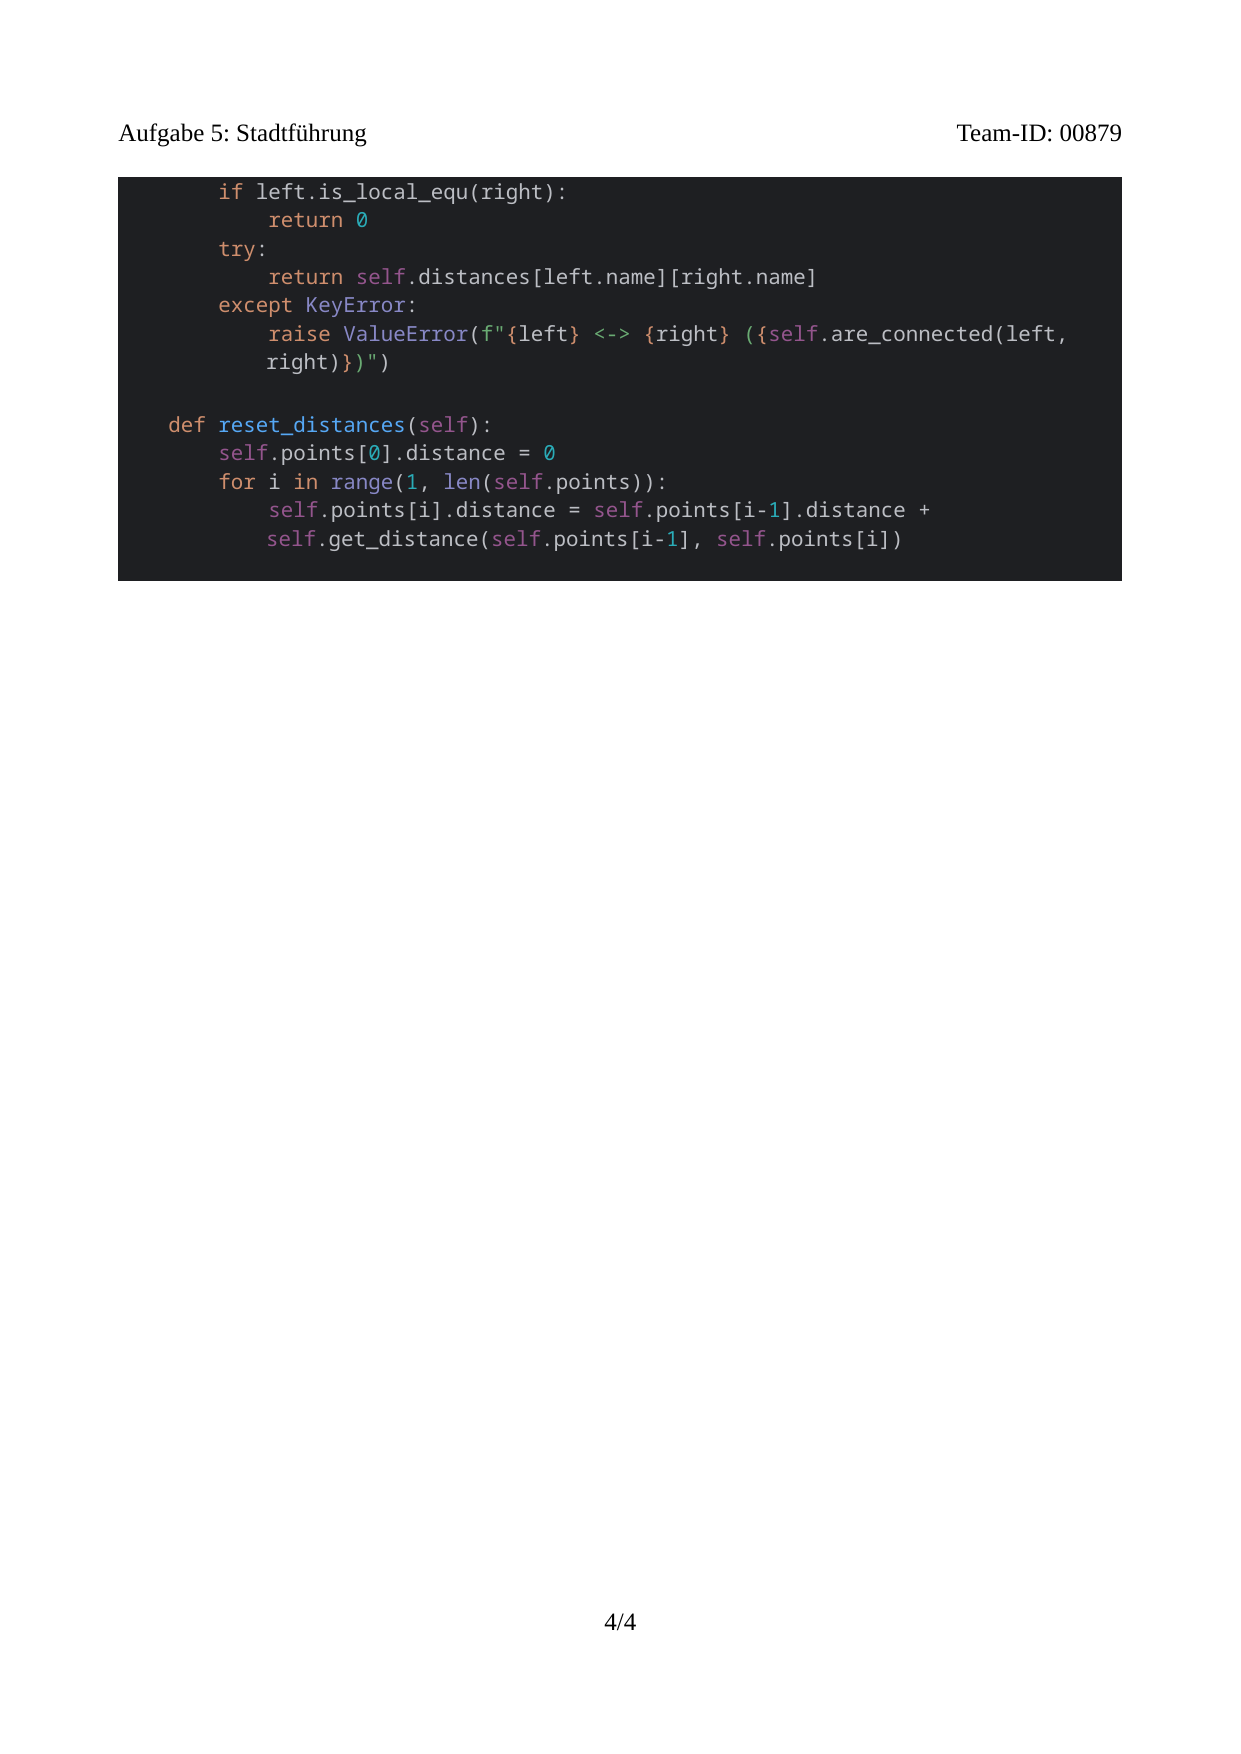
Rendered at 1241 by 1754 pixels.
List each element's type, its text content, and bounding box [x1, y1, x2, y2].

text if left.is_local_equ(right): return 0 try: return self.distances[left.name][right.name] except KeyError: raise ValueError(f"{left} <-> {right} ({self.are_connected(left, right)})") def reset_distances(self): self.points[0].distance = 0 for i in range(1, len(self.points)): self.points[i].distance = self.points[i-1].distance + self.get_distance(self.points[i-1], self.points[i]) [118, 177, 1122, 581]
